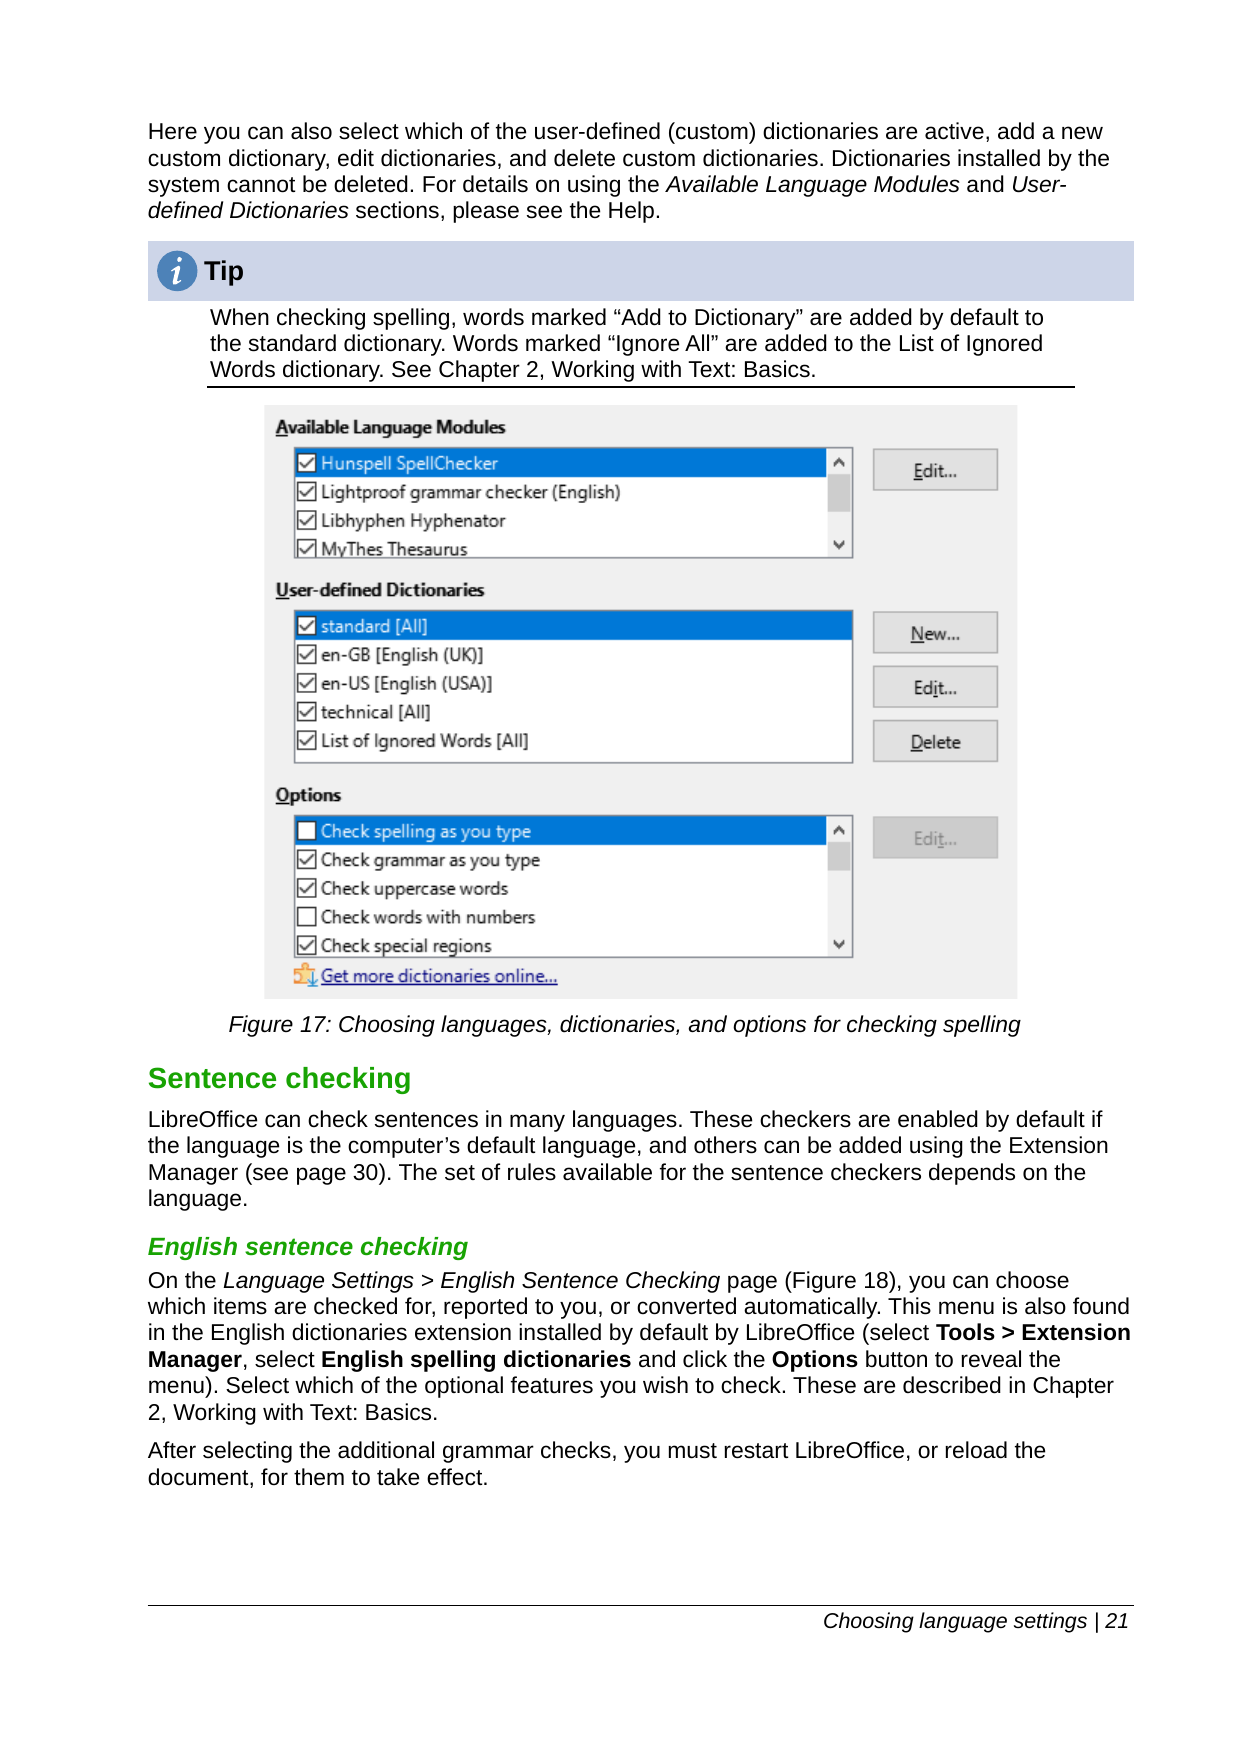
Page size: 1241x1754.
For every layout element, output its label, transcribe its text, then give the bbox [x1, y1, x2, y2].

text Figure 17: Choosing languages, dictionaries, and options for checking spelling [228, 1011, 1053, 1037]
text On the Language Settings > English Sentence Checking page (Figure 18), you can choose which items are checked for, reported to you, or converted automatically. This menu is also found in the English dictionaries extension installed by default by LibreOffice (select Tools > Extension Manager, select English spelling dictionaries and click the Options button to reveal the menu). Select which of the optional features you wish to check. These are described in Chapter 2, Working with Text: Basics. [148, 1267, 1134, 1425]
text Here you can also select which of the user-defined (custom) dictionaries are active, add a new custom dictionary, edit dictionaries, and delete custom dictionaries. Dictionaries installed by the system cannot be deleted. For details on using the Available Language Modules and User-defined Dictionaries sections, please see the Help. [148, 118, 1134, 223]
text LibreOffice can check sentences in many languages. These checkers are enabled by default if the language is the computer’s default language, and others can be added using the Extension Manager (see page 30). The set of rules available for the sentence checkers depends on the language. [148, 1106, 1134, 1211]
subtitle English sentence checking [148, 1232, 1134, 1261]
picture [264, 405, 1018, 999]
subtitle Tip [148, 241, 1134, 301]
subtitle Sentence checking [148, 1061, 1134, 1094]
text After selecting the additional grammar checks, you must restart LibreOffice, or reload the document, for them to take effect. [148, 1437, 1134, 1490]
text When checking spelling, words marked “Add to Dictionary” are added by default to the standard dictionary. Words marked “Ignore All” are added to the List of Ignored Words dictionary. See Chapter 2, Working with Text: Basics. [207, 301, 1075, 386]
